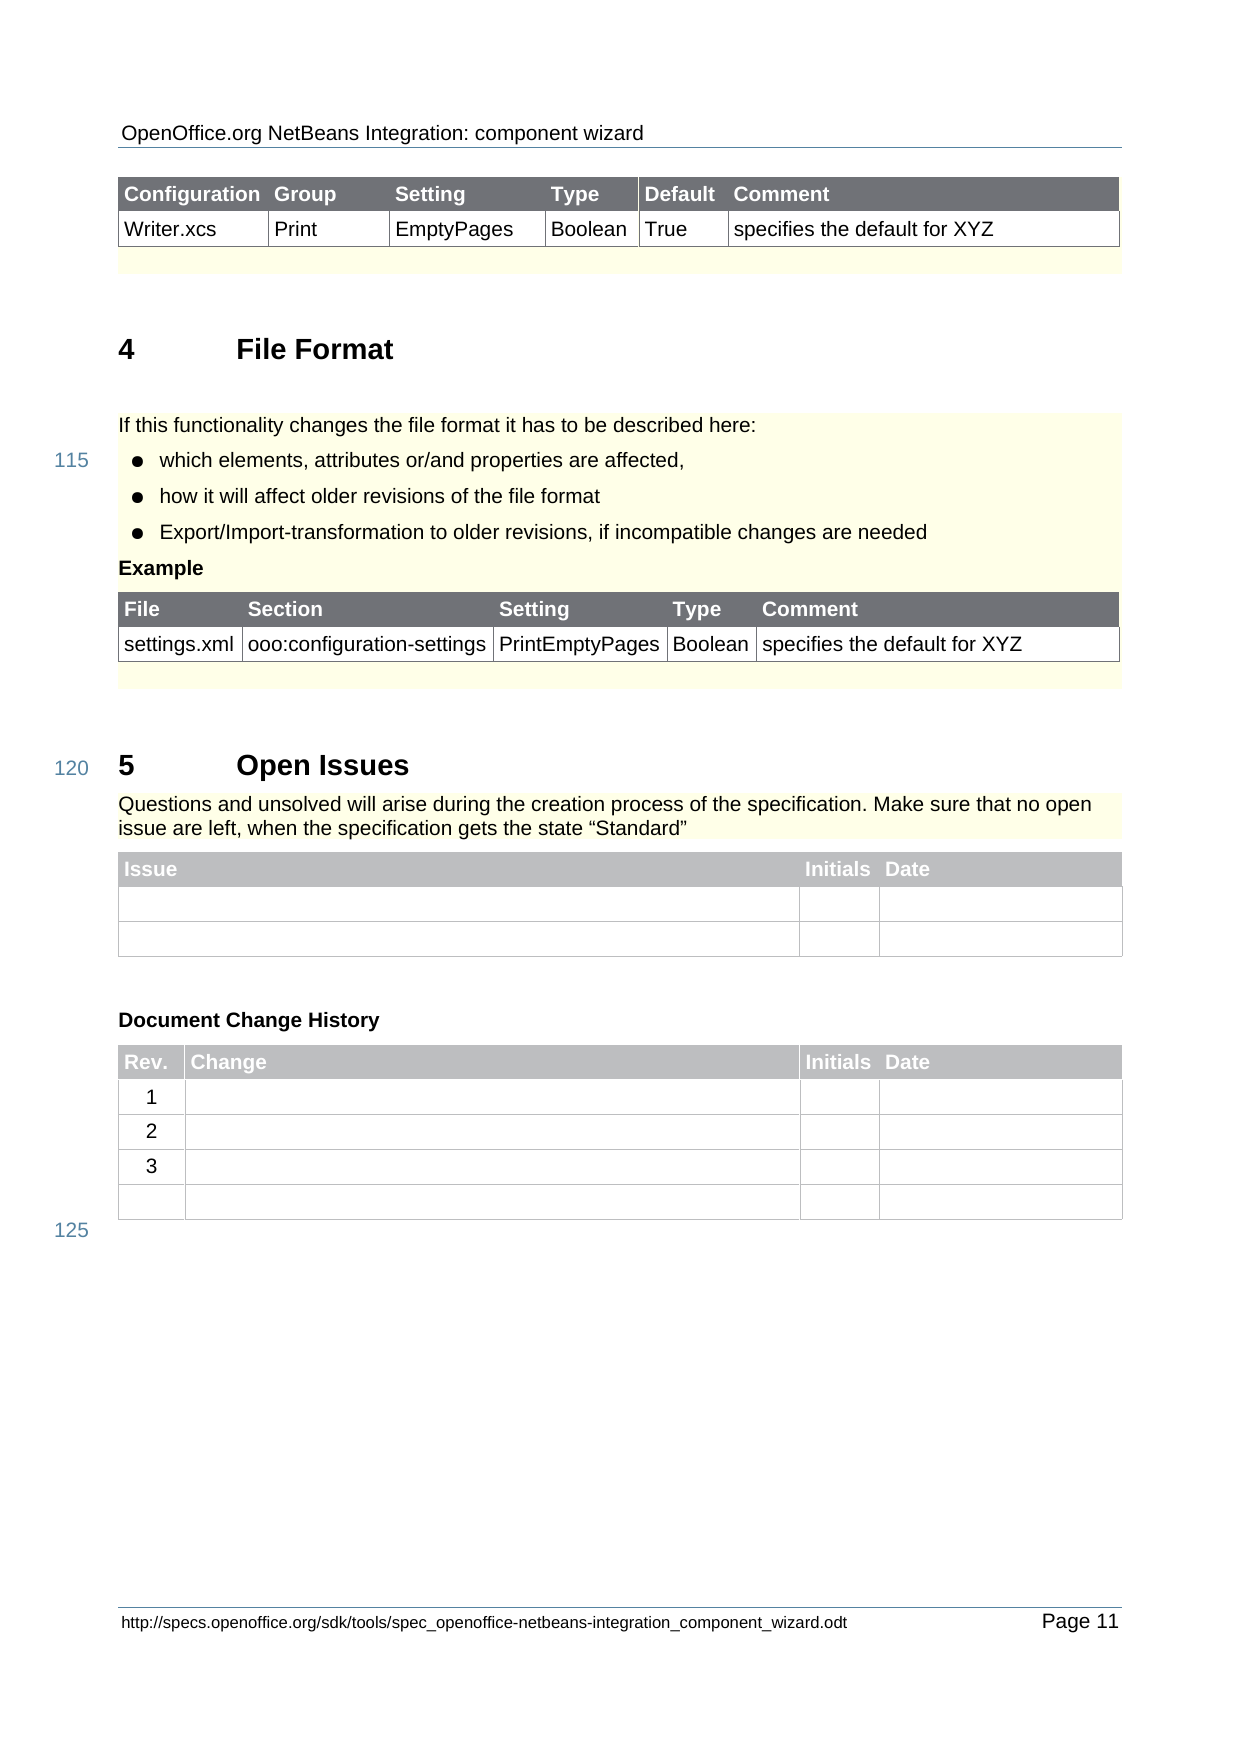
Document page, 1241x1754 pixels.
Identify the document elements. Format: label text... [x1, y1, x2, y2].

table_header Date [879, 852, 1122, 886]
table_header Rev. [118, 1045, 184, 1079]
table_header Setting [389, 177, 545, 211]
table_cell [186, 1150, 799, 1184]
text Example [118, 556, 1122, 579]
table_cell Writer.xcs [119, 211, 268, 246]
table_header Initials [799, 852, 879, 886]
table_cell <State Issue here, State “None”, if all issues are solved> [119, 887, 799, 921]
table_header Configuration [118, 177, 268, 211]
table_cell specifies the default for XYZ [757, 627, 1119, 661]
table_cell [801, 1115, 879, 1149]
text Questions and unsolved will arise during the creation process of the specification. Make sure that no open issue are left, when the specification gets the state “Standard” [118, 793, 1122, 839]
subtitle Open Issues [118, 748, 1122, 781]
table_cell [801, 1150, 879, 1184]
table_cell <...> [119, 922, 799, 956]
table_cell [800, 887, 879, 921]
table_cell [801, 1185, 879, 1219]
table_cell [880, 1150, 1122, 1184]
table_header Default [639, 177, 728, 211]
text <Start typing here ----- If this part is irrelevant state a reason for its absence!> [118, 378, 1122, 401]
table_header Group [268, 177, 389, 211]
table_header Initials [800, 1045, 879, 1079]
table_cell PrintEmptyPages [494, 627, 667, 661]
table_cell [800, 922, 879, 956]
subtitle File Format [118, 333, 1122, 366]
table_header Type [667, 592, 756, 627]
table_cell <Format: Dec 31, 2000> [880, 1080, 1122, 1114]
table_cell True [640, 211, 728, 246]
table_header Type [545, 177, 638, 211]
list how it will affect older revisions of the file format [130, 485, 1122, 508]
table_cell <...> [119, 1185, 184, 1219]
table_cell [880, 922, 1122, 956]
table_cell Boolean [668, 627, 756, 661]
table_cell <Format: Dec 31, 2000> [880, 887, 1122, 921]
table_header File [118, 592, 242, 627]
table_cell settings.xml [119, 627, 242, 661]
table_cell specifies the default for XYZ [729, 211, 1119, 246]
table_header Setting [493, 592, 667, 627]
table_header Date [879, 1045, 1122, 1079]
table_cell 1 [119, 1080, 184, 1114]
table_cell Print [269, 211, 389, 246]
table_cell [880, 1185, 1122, 1219]
table_cell 2 [119, 1115, 184, 1149]
table_cell [801, 1080, 879, 1114]
table_header Comment [728, 177, 1119, 211]
table_header Issue [118, 852, 799, 886]
table_cell [186, 1080, 799, 1114]
table_cell [880, 1115, 1122, 1149]
table_cell ooo:configuration-settings [243, 627, 493, 661]
table_cell [186, 1115, 799, 1149]
table_cell Boolean [546, 211, 638, 246]
text If this functionality changes the file format it has to be described here: [118, 413, 1122, 437]
table_cell EmptyPages [390, 211, 545, 246]
list Export/Import-transformation to older revisions, if incompatible changes are needed [130, 521, 1122, 544]
table_cell [186, 1185, 799, 1219]
table_header Comment [756, 592, 1119, 627]
table_cell 3 [119, 1150, 184, 1184]
list which elements, attributes or/and properties are affected, [130, 449, 1122, 472]
table_header Section [242, 592, 493, 627]
subtitle Document Change History [118, 1009, 1122, 1032]
table_header Change [185, 1045, 799, 1079]
